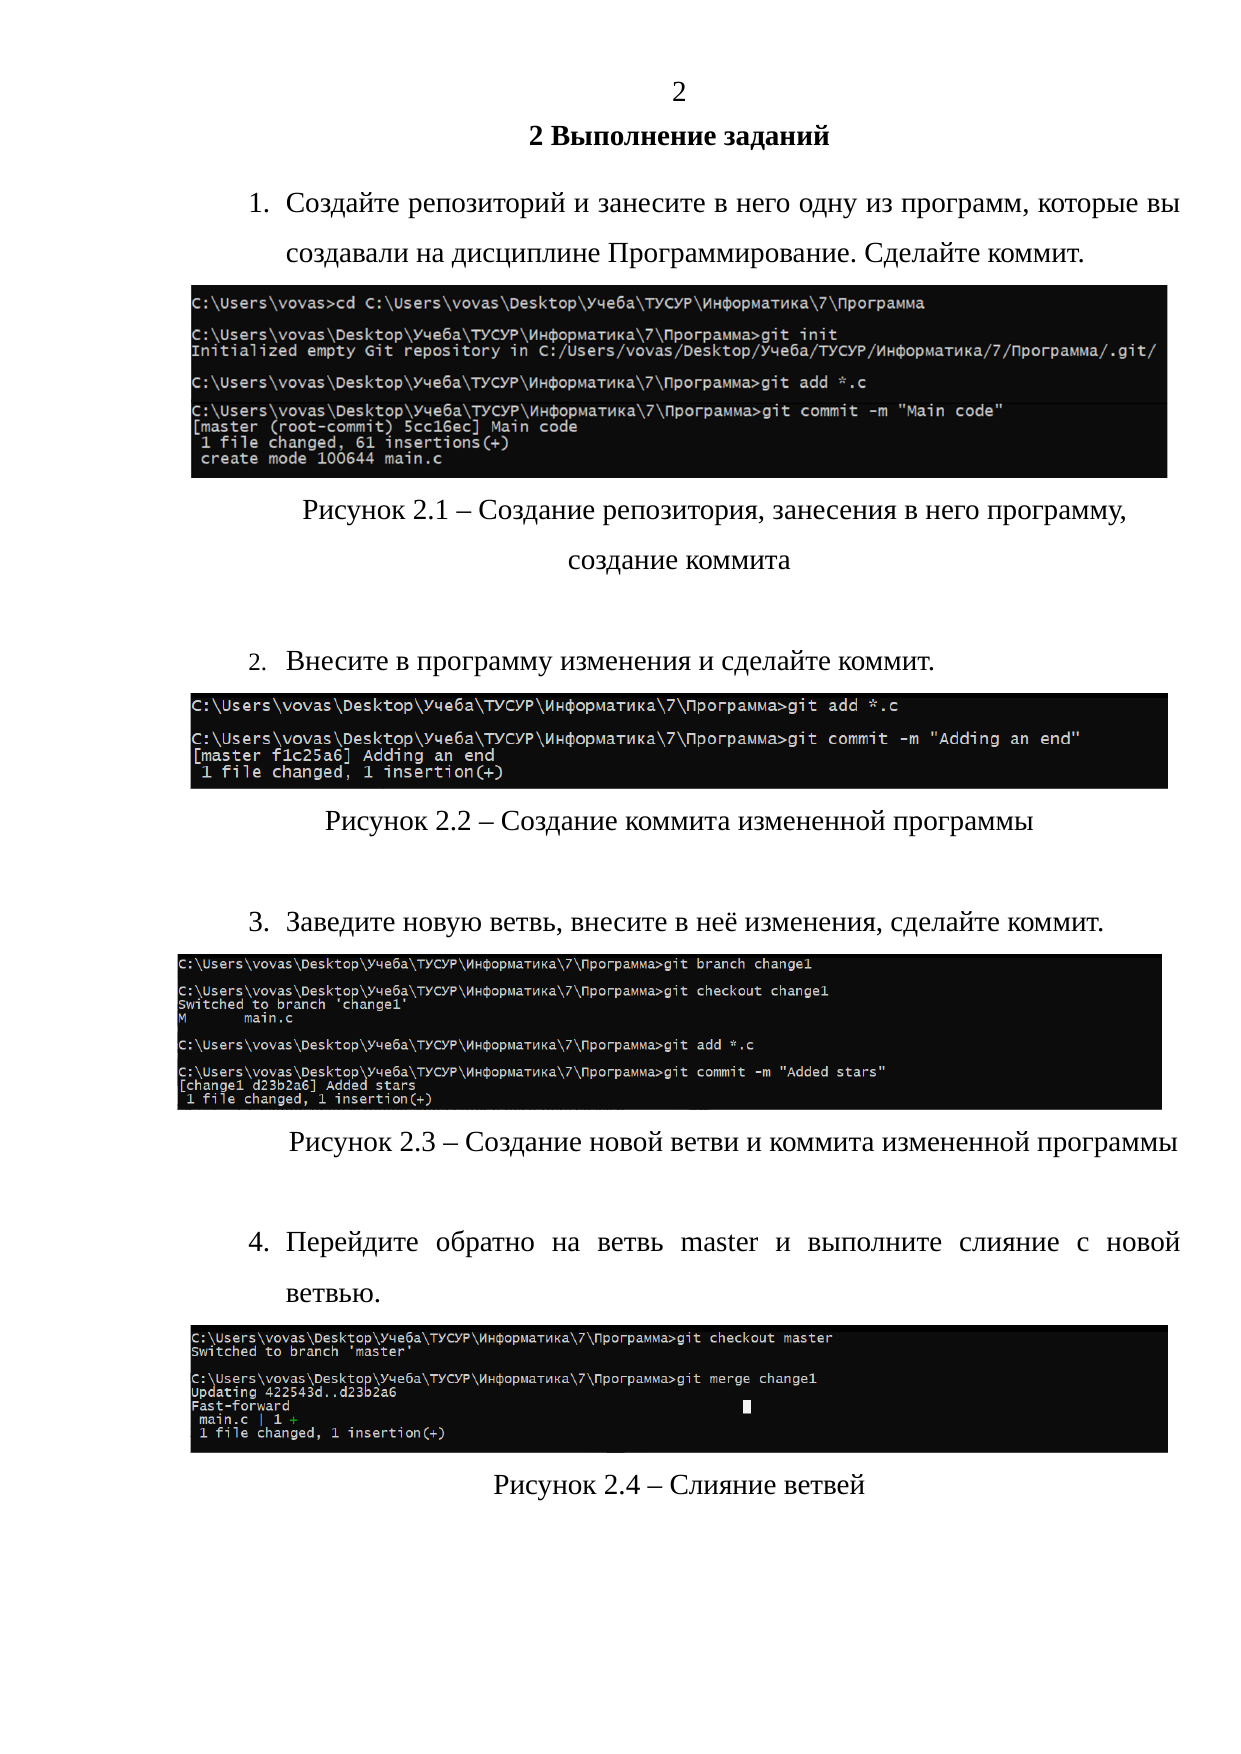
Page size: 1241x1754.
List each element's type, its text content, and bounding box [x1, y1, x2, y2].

list Заведите новую ветвь, внесите в неё изменения, сделайте коммит. [248, 904, 1181, 937]
list Перейдите обратно на ветвь master и выполните слияние c новой ветвью. [248, 1224, 1181, 1308]
text Рисунок 2.2 – Создание коммита измененной программы [177, 803, 1181, 837]
list Создайте репозиторий и занесите в него одну из программ, которые вы создавали на дисциплине Программирование. Сделайте коммит. [248, 185, 1181, 269]
list Внесите в программу изменения и сделайте коммит. [248, 643, 1181, 676]
text Рисунок 2.4 – Слияние ветвей [177, 1467, 1181, 1501]
text Рисунок 2.3 – Создание новой ветви и коммита измененной программы [286, 1124, 1181, 1157]
subtitle 2 Выполнение заданий [177, 118, 1181, 152]
text Рисунок 2.1 – Создание репозитория, занесения в него программу, создание коммита [177, 492, 1181, 576]
